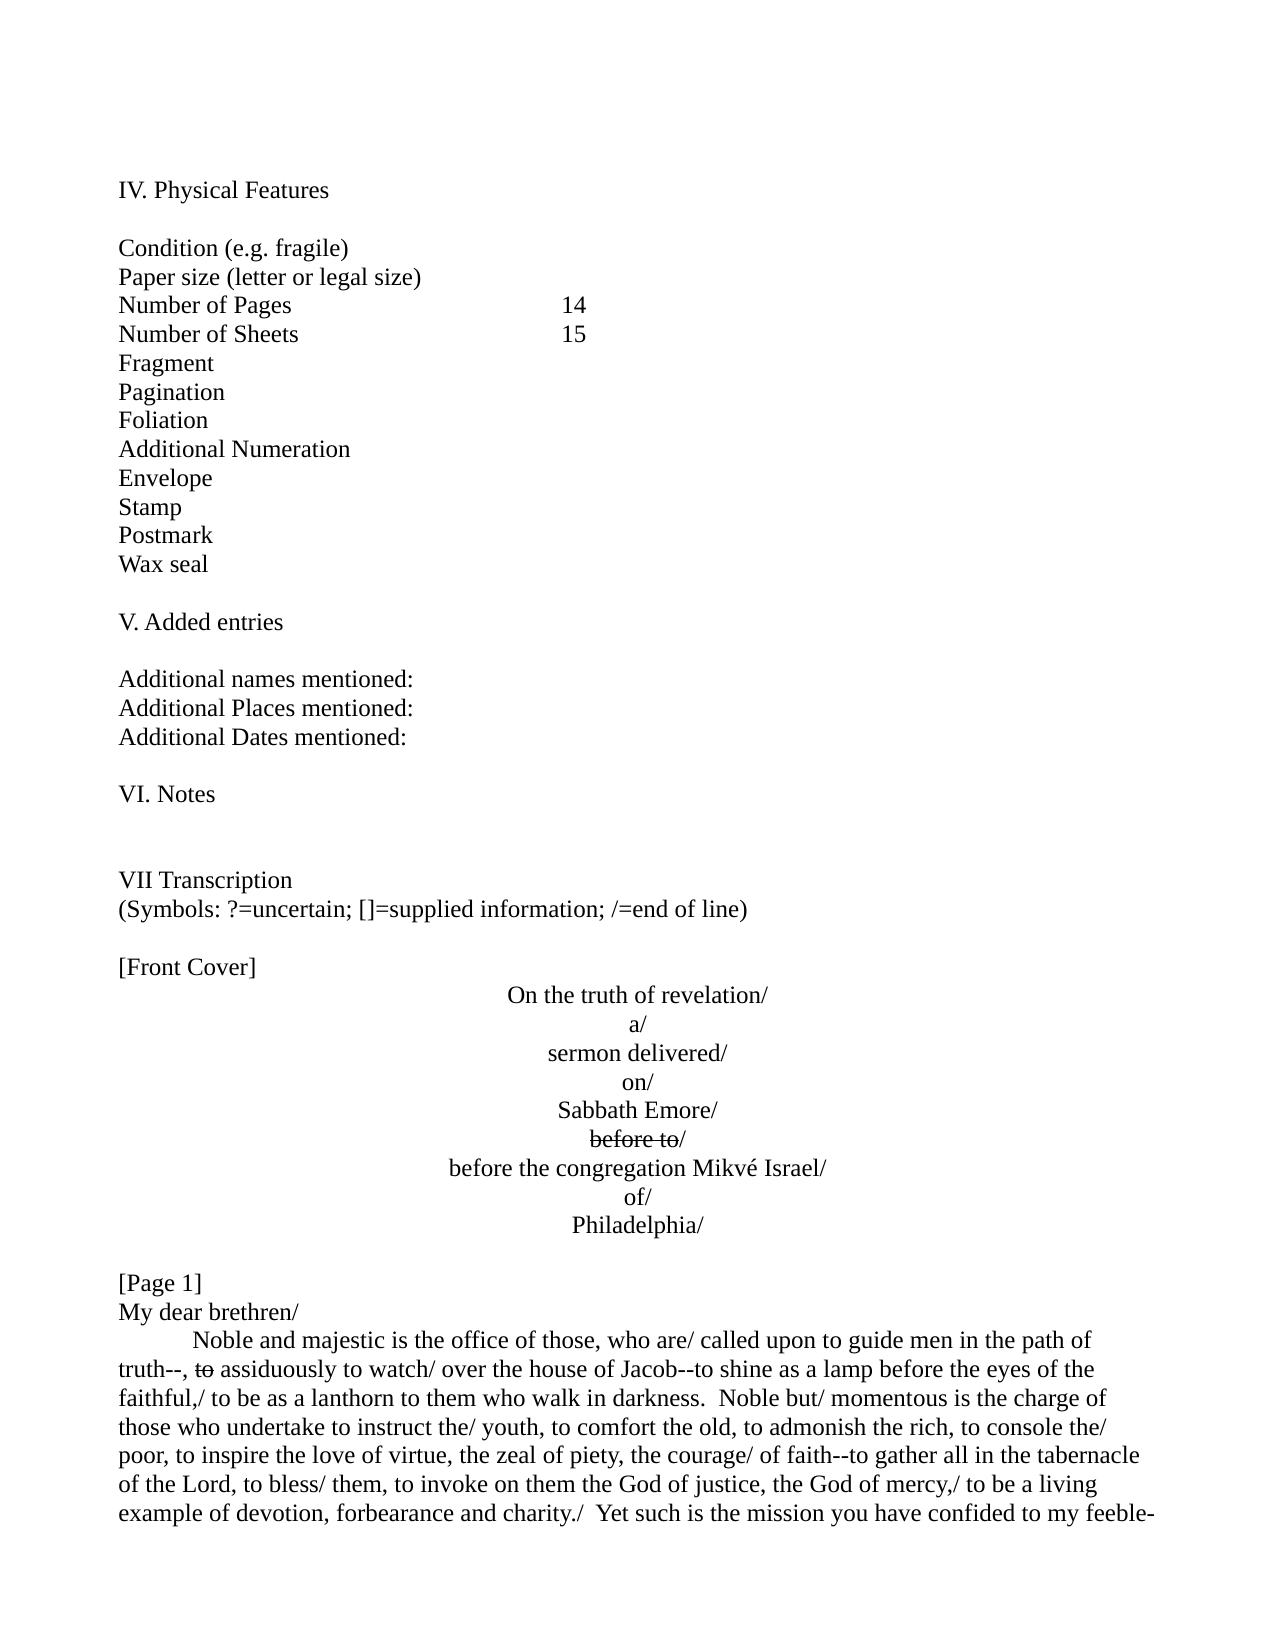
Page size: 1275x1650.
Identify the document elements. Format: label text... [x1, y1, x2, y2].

text (Symbols: ?=uncertain; []=supplied information; /=end of line) [118, 894, 1157, 923]
text before to/ [118, 1124, 1157, 1153]
text VI. Notes [118, 779, 1157, 808]
text IV. Physical Features [118, 176, 1157, 204]
text Sabbath Emore/ [118, 1096, 1157, 1124]
text VII Transcription [118, 866, 1157, 894]
text Philadelphia/ [118, 1211, 1157, 1239]
text on/ [118, 1067, 1157, 1096]
text Stamp [118, 492, 1157, 521]
text Additional Places mentioned: [118, 693, 1157, 722]
text Additional Numeration [118, 434, 1157, 463]
text Additional Dates mentioned: [118, 722, 1157, 751]
text Pagination [118, 377, 1157, 406]
text Condition (e.g. fragile) [118, 233, 1157, 262]
text Fragment [118, 348, 1157, 377]
text Number of Pages 14 [118, 291, 1157, 319]
text Number of Sheets 15 [118, 319, 1157, 348]
text sermon delivered/ [118, 1038, 1157, 1067]
text Postma rk [118, 521, 1157, 549]
text [Front Cover] [118, 952, 1157, 981]
text Noble and majestic is the office of those, who are/ called upon to guide men in the path of truth--, to assiduously to watch/ over the house of Jacob--to shine as a lamp before the eyes of the faithful,/ to be as a lanthorn to them who walk in darkness. Noble but/ momentous is the charge of those who undertake to instruct the/ youth, to comfort the old, to admonish the rich, to console the/ poor, to inspire the love of virtue, the zeal of piety, the courage/ of faith--to gather all in the tabernacle of the Lord, to bless/ them, to invoke on them the God of justice, the God of mercy,/ to be a living example of devotion, forbearance and charity./ Yet such is the mission you have confided to my feeble- [118, 1326, 1157, 1527]
text Foliation [118, 406, 1157, 434]
text My dear brethren/ [118, 1297, 1157, 1326]
text of/ [118, 1182, 1157, 1211]
text On the truth of revelation/ [118, 981, 1157, 1009]
text a/ [118, 1009, 1157, 1038]
text before the congregation Mikvé Israel/ [118, 1153, 1157, 1182]
text Additional names mentioned: [118, 664, 1157, 693]
text [Page 1] [118, 1268, 1157, 1297]
text Envelope [118, 463, 1157, 492]
text Wax seal [118, 549, 1157, 578]
text Paper size (letter or legal size) [118, 262, 1157, 291]
text V. Added entries [118, 607, 1157, 636]
